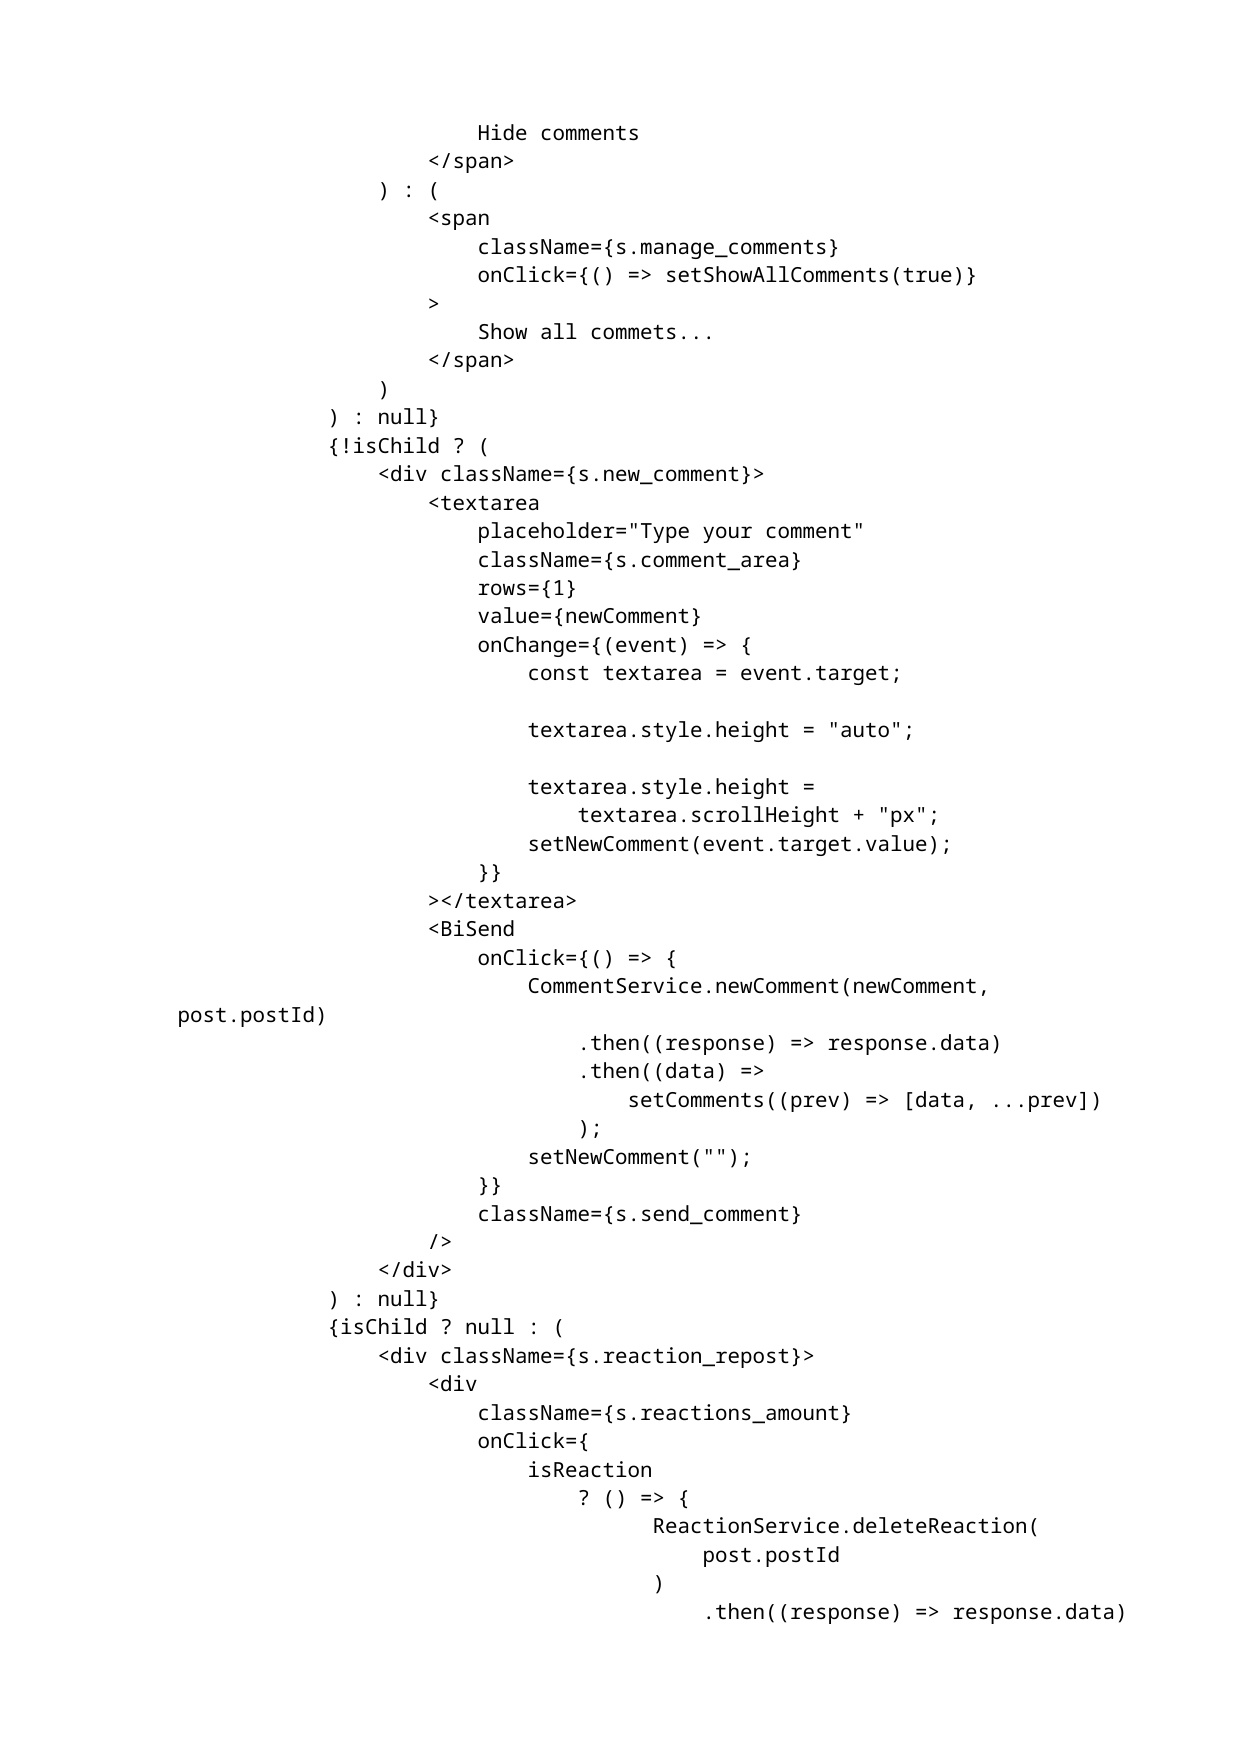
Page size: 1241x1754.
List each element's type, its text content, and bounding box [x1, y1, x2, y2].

text setNewComment(""); [177, 1142, 1152, 1170]
text Show all commets... [177, 317, 1152, 346]
text const textarea = event.target; [177, 658, 1152, 687]
text textarea.scrollHeight + "px"; [177, 801, 1152, 829]
text onChange={(event) => { [177, 630, 1152, 658]
text .then((data) => [177, 1057, 1152, 1085]
text ) [177, 374, 1152, 402]
text className={s.reactions_amount} [177, 1398, 1152, 1426]
text isReaction [177, 1455, 1152, 1483]
text <textarea [177, 488, 1152, 516]
text ) [177, 1568, 1152, 1597]
text </span> [177, 346, 1152, 374]
text CommentService.newComment(newComment, post.postId) [177, 971, 1152, 1028]
text /> [177, 1227, 1152, 1256]
text ) : ( [177, 175, 1152, 203]
text {isChild ? null : ( [177, 1312, 1152, 1341]
text </span> [177, 147, 1152, 175]
text .then((response) => response.data) [177, 1028, 1152, 1057]
text placeholder="Type your comment" [177, 516, 1152, 545]
text onClick={() => setShowAllComments(true)} [177, 260, 1152, 289]
text > [177, 289, 1152, 317]
text value={newComment} [177, 602, 1152, 630]
text <span [177, 203, 1152, 232]
text <BiSend [177, 914, 1152, 943]
text textarea.style.height = [177, 772, 1152, 801]
text className={s.manage_comments} [177, 232, 1152, 260]
text onClick={() => { [177, 943, 1152, 971]
text <div className={s.reaction_repost}> [177, 1341, 1152, 1369]
text Hide comments [177, 118, 1152, 147]
text <div className={s.new_comment}> [177, 459, 1152, 488]
text ></textarea> [177, 886, 1152, 914]
text ) : null} [177, 1284, 1152, 1312]
text ); [177, 1113, 1152, 1142]
text {!isChild ? ( [177, 431, 1152, 459]
text className={s.send_comment} [177, 1199, 1152, 1227]
text setNewComment(event.target.value); [177, 829, 1152, 857]
text post.postId [177, 1540, 1152, 1568]
text onClick={ [177, 1426, 1152, 1455]
text ReactionService.deleteReaction( [177, 1512, 1152, 1540]
text .then((response) => response.data) [177, 1597, 1152, 1625]
text ? () => { [177, 1483, 1152, 1512]
text }} [177, 1170, 1152, 1199]
text textarea.style.height = "auto"; [177, 715, 1152, 744]
text setComments((prev) => [data, ...prev]) [177, 1085, 1152, 1113]
text rows={1} [177, 573, 1152, 602]
text }} [177, 857, 1152, 886]
text <div [177, 1369, 1152, 1398]
text ) : null} [177, 402, 1152, 431]
text </div> [177, 1256, 1152, 1284]
text className={s.comment_area} [177, 545, 1152, 573]
